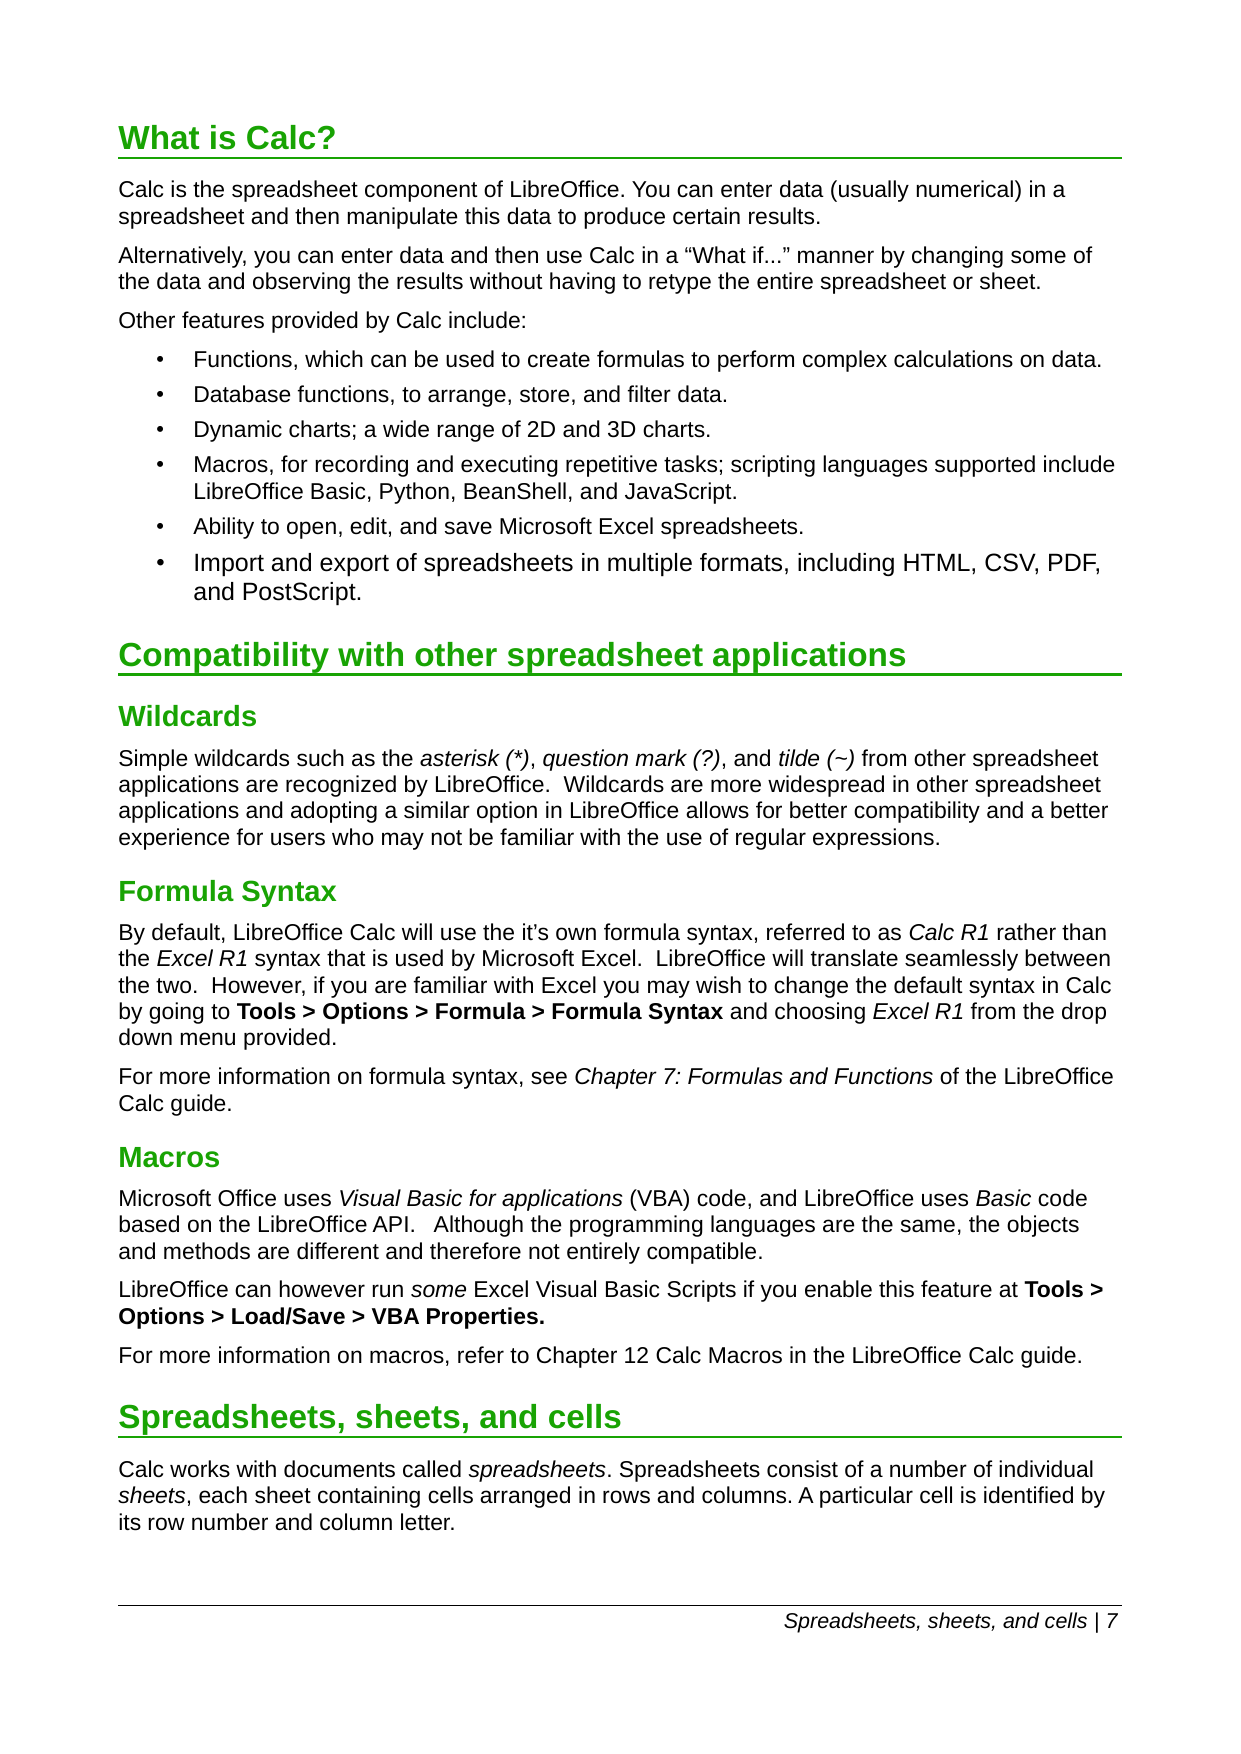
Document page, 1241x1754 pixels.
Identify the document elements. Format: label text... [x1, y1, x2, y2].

text LibreOffice can however run some Excel Visual Basic Scripts if you enable this feature at Tools > Options > Load/Save > VBA Properties. [118, 1276, 1122, 1329]
text For more information on macros, refer to Chapter 12 Calc Macros in the LibreOffice Calc guide. [118, 1342, 1122, 1368]
list Functions, which can be used to create formulas to perform complex calculations on data. [156, 346, 1122, 372]
list Database functions, to arrange, store, and filter data. [156, 381, 1122, 407]
list Import and export of spreadsheets in multiple formats, including HTML, CSV, PDF, and PostScript. [156, 548, 1122, 606]
text For more information on formula syntax, see Chapter 7: Formulas and Functions of the LibreOffice Calc guide. [118, 1063, 1122, 1116]
text Calc is the spreadsheet component of LibreOffice. You can enter data (usually numerical) in a spreadsheet and then manipulate this data to produce certain results. [118, 176, 1122, 229]
list Ability to open, edit, and save Microsoft Excel spreadsheets. [156, 513, 1122, 539]
text By default, LibreOffice Calc will use the it’s own formula syntax, referred to as Calc R1 rather than the Excel R1 syntax that is used by Microsoft Excel. LibreOffice will translate seamlessly between the two. However, if you are familiar with Excel you may wish to change the default syntax in Calc by going to Tools > Options > Formula > Formula Syntax and choosing Excel R1 from the drop down menu provided. [118, 919, 1122, 1051]
subtitle What is Calc? [118, 118, 1122, 157]
subtitle Compatibility with other spreadsheet applications [118, 635, 1122, 673]
text Microsoft Office uses Visual Basic for applications (VBA) code, and LibreOffice uses Basic code based on the LibreOffice API. Although the programming languages are the same, the objects and methods are different and therefore not entirely compatible. [118, 1185, 1122, 1264]
subtitle Formula Syntax [118, 874, 1122, 907]
text Alternatively, you can enter data and then use Calc in a “What if...” manner by changing some of the data and observing the results without having to retype the entire spreadsheet or sheet. [118, 242, 1122, 294]
text Calc works with documents called spreadsheets. Spreadsheets consist of a number of individual sheets, each sheet containing cells arranged in rows and columns. A particular cell is identified by its row number and column letter. [118, 1456, 1122, 1535]
list Macros, for recording and executing repetitive tasks; scripting languages supported include LibreOffice Basic, Python, BeanShell, and JavaScript. [156, 451, 1122, 504]
subtitle Wildcards [118, 699, 1122, 733]
subtitle Spreadsheets, sheets, and cells [118, 1397, 1122, 1436]
list Other features provided by Calc include: [118, 307, 1122, 333]
list Dynamic charts; a wide range of 2D and 3D charts. [156, 416, 1122, 442]
subtitle Macros [118, 1139, 1122, 1173]
text Simple wildcards such as the asterisk (*), question mark (?), and tilde (~) from other spreadsheet applications are recognized by LibreOffice. Wildcards are more widespread in other spreadsheet applications and adopting a similar option in LibreOffice allows for better compatibility and a better experience for users who may not be familiar with the use of regular expressions. [118, 744, 1122, 850]
